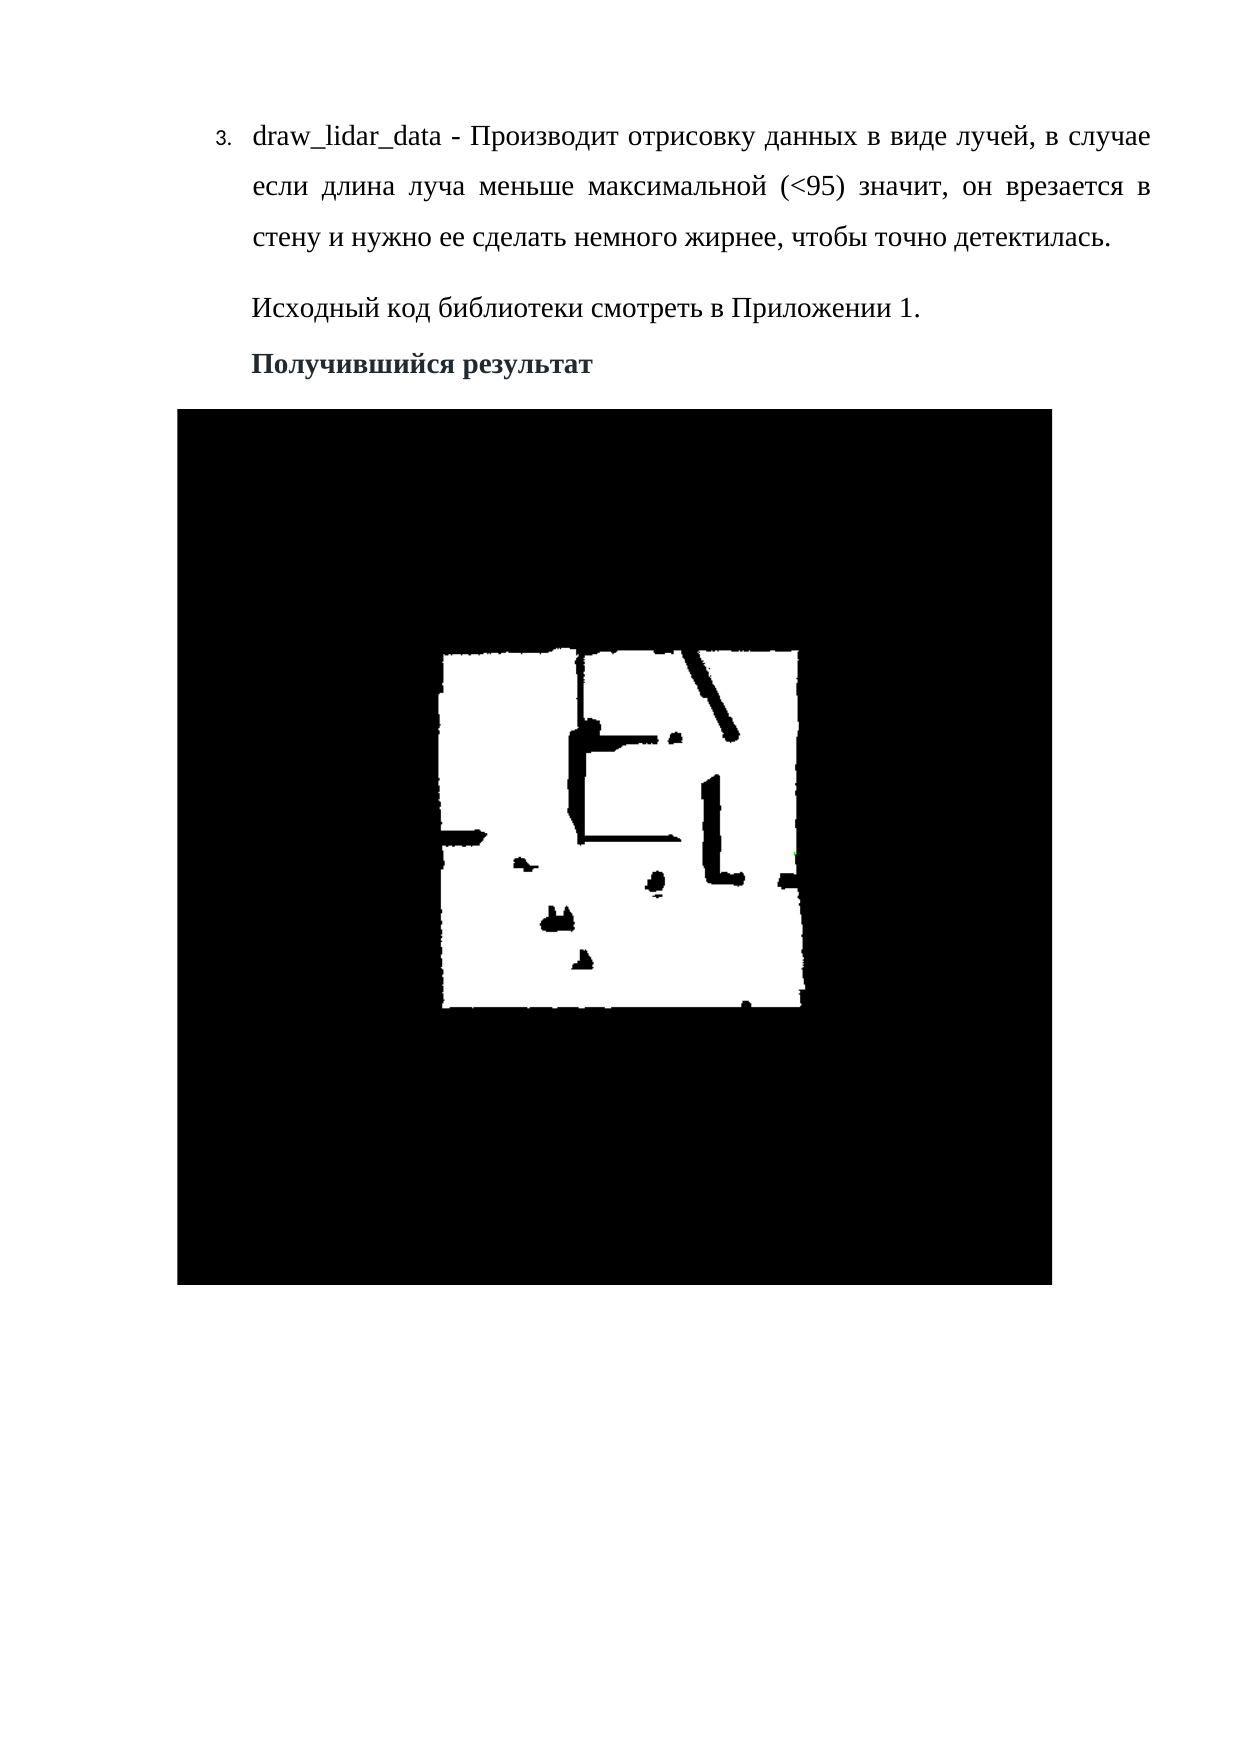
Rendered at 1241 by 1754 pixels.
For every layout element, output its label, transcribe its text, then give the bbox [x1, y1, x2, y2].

text Получившийся результат [215, 346, 1152, 380]
list draw_lidar_data - Производит отрисовку данных в виде лучей, в случае если длина луча меньше максимальной (<95) значит, он врезается в стену и нужно ее сделать немного жирнее, чтобы точно детектилась. [215, 118, 1152, 252]
text Исходный код библиотеки смотреть в Приложении 1. [177, 290, 1152, 323]
picture [177, 409, 1053, 1285]
